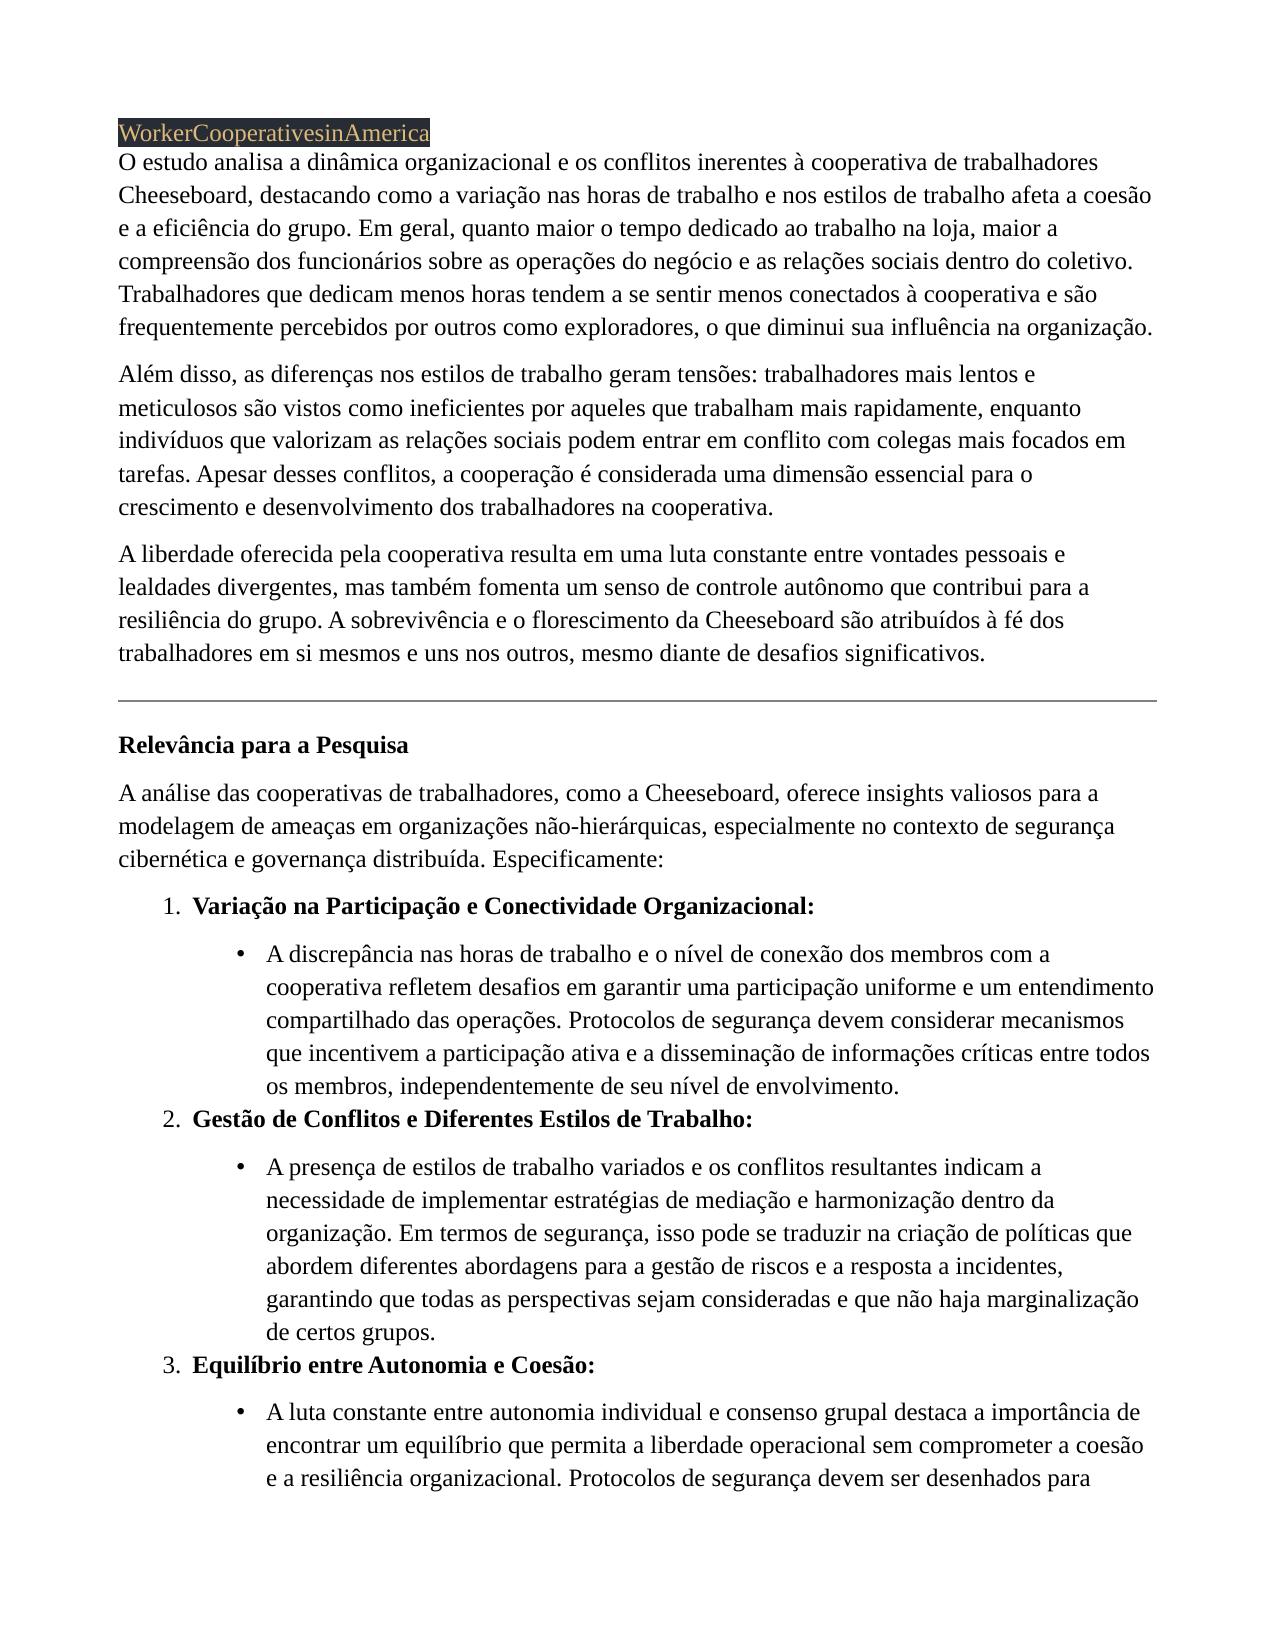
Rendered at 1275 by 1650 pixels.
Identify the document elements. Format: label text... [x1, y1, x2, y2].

text WorkerCooperativesinAmerica [118, 118, 1157, 147]
list A luta constante entre autonomia individual e consenso grupal destaca a importância de encontrar um equilíbrio que permita a liberdade operacional sem comprometer a coesão e a resiliência organizacional. Protocolos de segurança devem ser desenhados para [236, 1397, 1157, 1492]
list A presença de estilos de trabalho variados e os conflitos resultantes indicam a necessidade de implementar estratégias de mediação e harmonização dentro da organização. Em termos de segurança, isso pode se traduzir na criação de políticas que abordem diferentes abordagens para a gestão de riscos e a resposta a incidentes, garantindo que todas as perspectivas sejam consideradas e que não haja marginalização de certos grupos. [236, 1152, 1157, 1346]
text O estudo analisa a dinâmica organizacional e os conflitos inerentes à cooperativa de trabalhadores Cheeseboard, destacando como a variação nas horas de trabalho e nos estilos de trabalho afeta a coesão e a eficiência do grupo. Em geral, quanto maior o tempo dedicado ao trabalho na loja, maior a compreensão dos funcionários sobre as operações do negócio e as relações sociais dentro do coletivo. Trabalhadores que dedicam menos horas tendem a se sentir menos conectados à cooperativa e são frequentemente percebidos por outros como exploradores, o que diminui sua influência na organização. [118, 147, 1157, 341]
text Relevância para a Pesquisa [118, 730, 1157, 759]
list A discrepância nas horas de trabalho e o nível de conexão dos membros com a cooperativa refletem desafios em garantir uma participação uniforme e um entendimento compartilhado das operações. Protocolos de segurança devem considerar mecanismos que incentivem a participação ativa e a disseminação de informações críticas entre todos os membros, independentemente de seu nível de envolvimento. [236, 939, 1157, 1100]
list Gestão de Conflitos e Diferentes Estilos de Trabalho: [162, 1104, 1157, 1133]
text A análise das cooperativas de trabalhadores, como a Cheeseboard, oferece insights valiosos para a modelagem de ameaças em organizações não-hierárquicas, especialmente no contexto de segurança cibernética e governança distribuída. Especificamente: [118, 778, 1157, 873]
text A liberdade oferecida pela cooperativa resulta em uma luta constante entre vontades pessoais e lealdades divergentes, mas também fomenta um senso de controle autônomo que contribui para a resiliência do grupo. A sobrevivência e o florescimento da Cheeseboard são atribuídos à fé dos trabalhadores em si mesmos e uns nos outros, mesmo diante de desafios significativos. [118, 539, 1157, 667]
list Equilíbrio entre Autonomia e Coesão: [162, 1350, 1157, 1379]
list Variação na Participação e Conectividade Organizacional: [162, 891, 1157, 920]
text Além disso, as diferenças nos estilos de trabalho geram tensões: trabalhadores mais lentos e meticulosos são vistos como ineficientes por aqueles que trabalham mais rapidamente, enquanto indivíduos que valorizam as relações sociais podem entrar em conflito com colegas mais focados em tarefas. Apesar desses conflitos, a cooperação é considerada uma dimensão essencial para o crescimento e desenvolvimento dos trabalhadores na cooperativa. [118, 359, 1157, 520]
